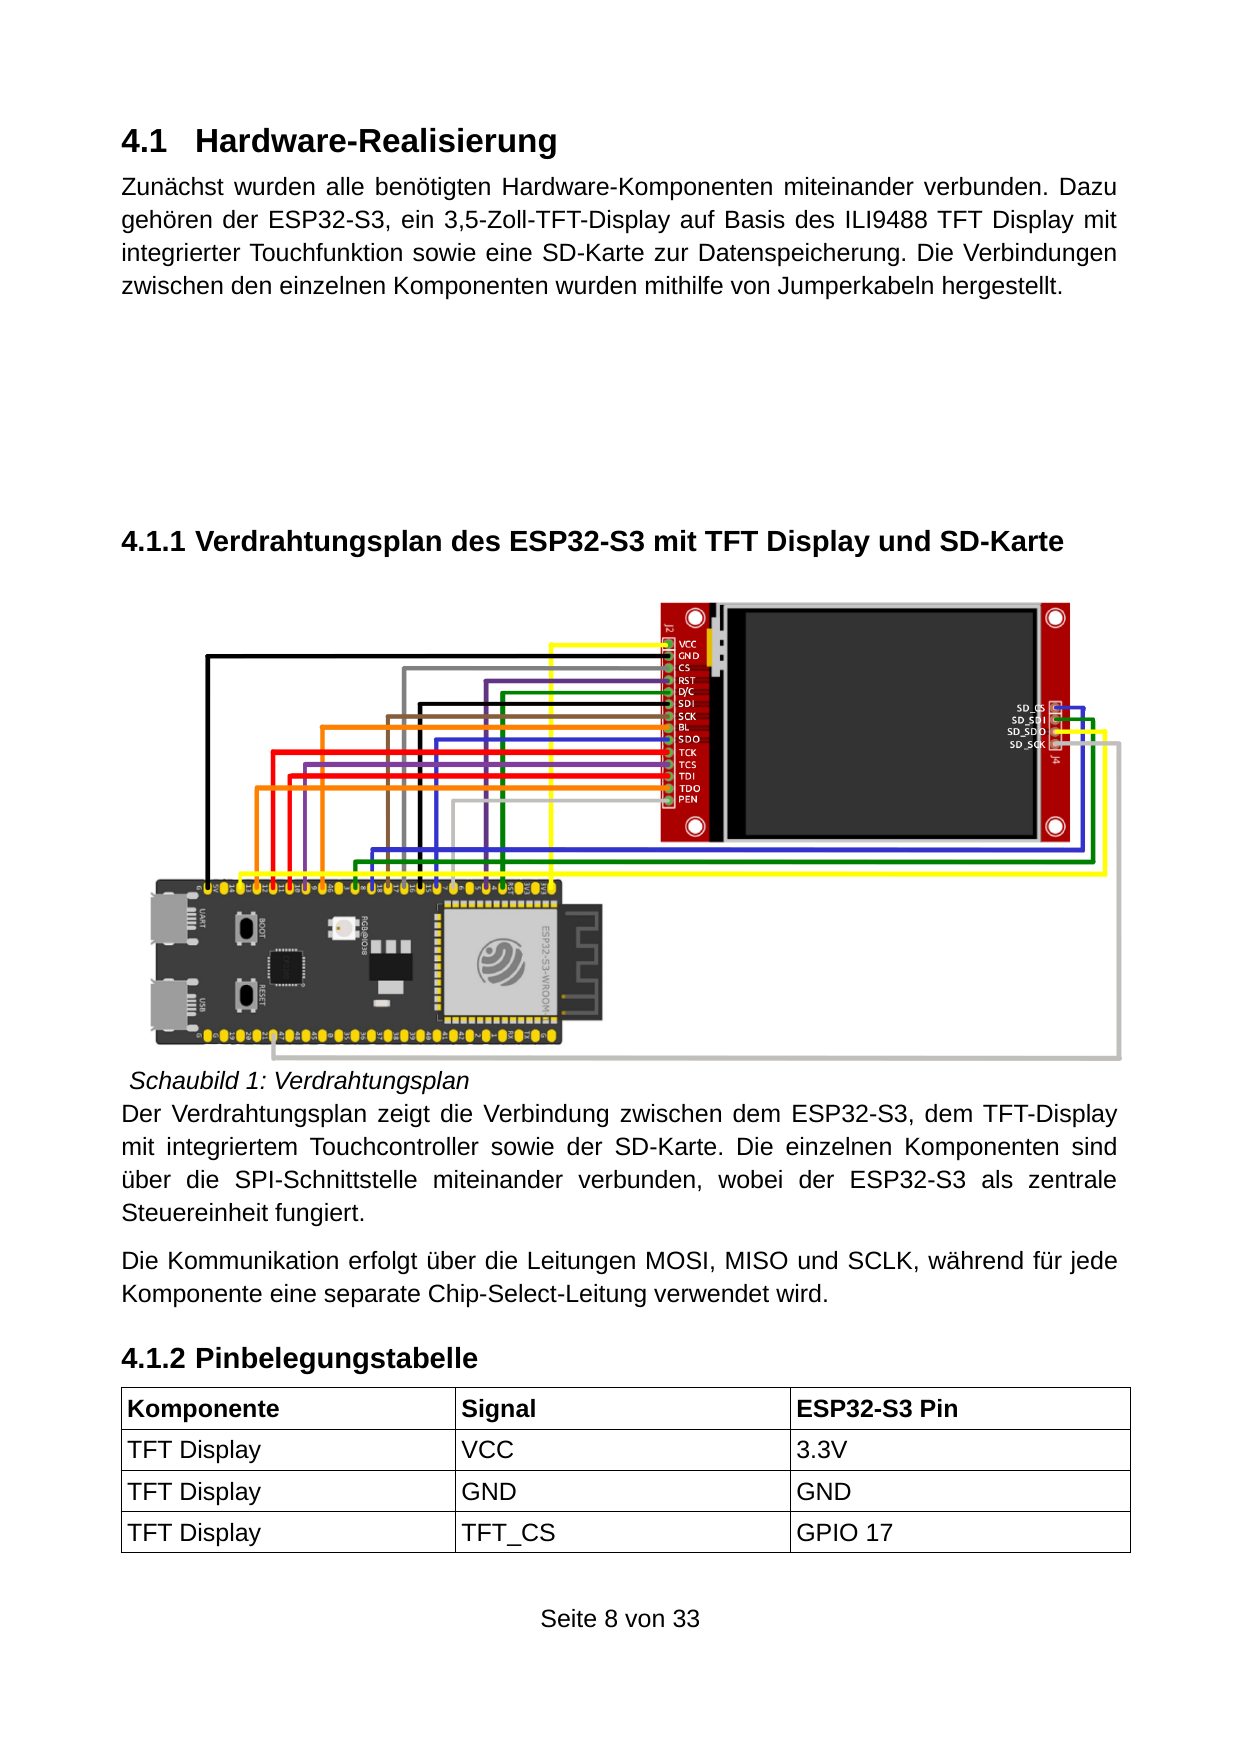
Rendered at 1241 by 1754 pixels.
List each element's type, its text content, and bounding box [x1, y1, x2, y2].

text Die Kommunikation erfolgt über die Leitungen MOSI, MISO und SCLK, während für jede Komponente eine separate Chip-Select-Leitung verwendet wird. [121, 1246, 1119, 1308]
table_header Signal [456, 1388, 790, 1428]
subtitle Hardware-Realisierung [121, 121, 1119, 159]
table_cell TFT Display [122, 1512, 455, 1552]
table_header Komponente [122, 1388, 455, 1428]
text Zunächst wurden alle benötigten Hardware-Komponenten miteinander verbunden. Dazu gehören der ESP32-S3, ein 3,5-Zoll-TFT-Display auf Basis des ILI9488 TFT Display mit integrierter Touchfunktion sowie eine SD-Karte zur Datenspeicherung. Die Verbindungen zwischen den einzelnen Komponenten wurden mithilfe von Jumperkabeln hergestellt. [121, 172, 1119, 300]
table_cell VCC [456, 1430, 790, 1470]
table_cell TFT Display [122, 1430, 455, 1470]
table_cell 3.3V [791, 1430, 1130, 1470]
text Der Verdrahtungsplan zeigt die Verbindung zwischen dem ESP32-S3, dem TFT-Display mit integriertem Touchcontroller sowie der SD-Karte. Die einzelnen Komponenten sind über die SPI-Schnittstelle miteinander verbunden, wobei der ESP32-S3 als zentrale Steuereinheit fungiert. [121, 570, 1133, 1227]
table_cell TFT_CS [456, 1512, 790, 1552]
table_cell GND [456, 1471, 790, 1511]
table_cell GND [791, 1471, 1130, 1511]
table_cell GPIO 17 [791, 1512, 1130, 1552]
picture [131, 595, 1130, 1067]
table_cell TFT Display [122, 1471, 455, 1511]
subtitle Pinbelegungstabelle [121, 1341, 1119, 1375]
text Schaubild 1: Verdrahtungsplan [129, 595, 1133, 1095]
subtitle Verdrahtungsplan des ESP32-S3 mit TFT Display und SD-Karte [121, 524, 1119, 557]
table_header ESP32-S3 Pin [791, 1388, 1130, 1428]
